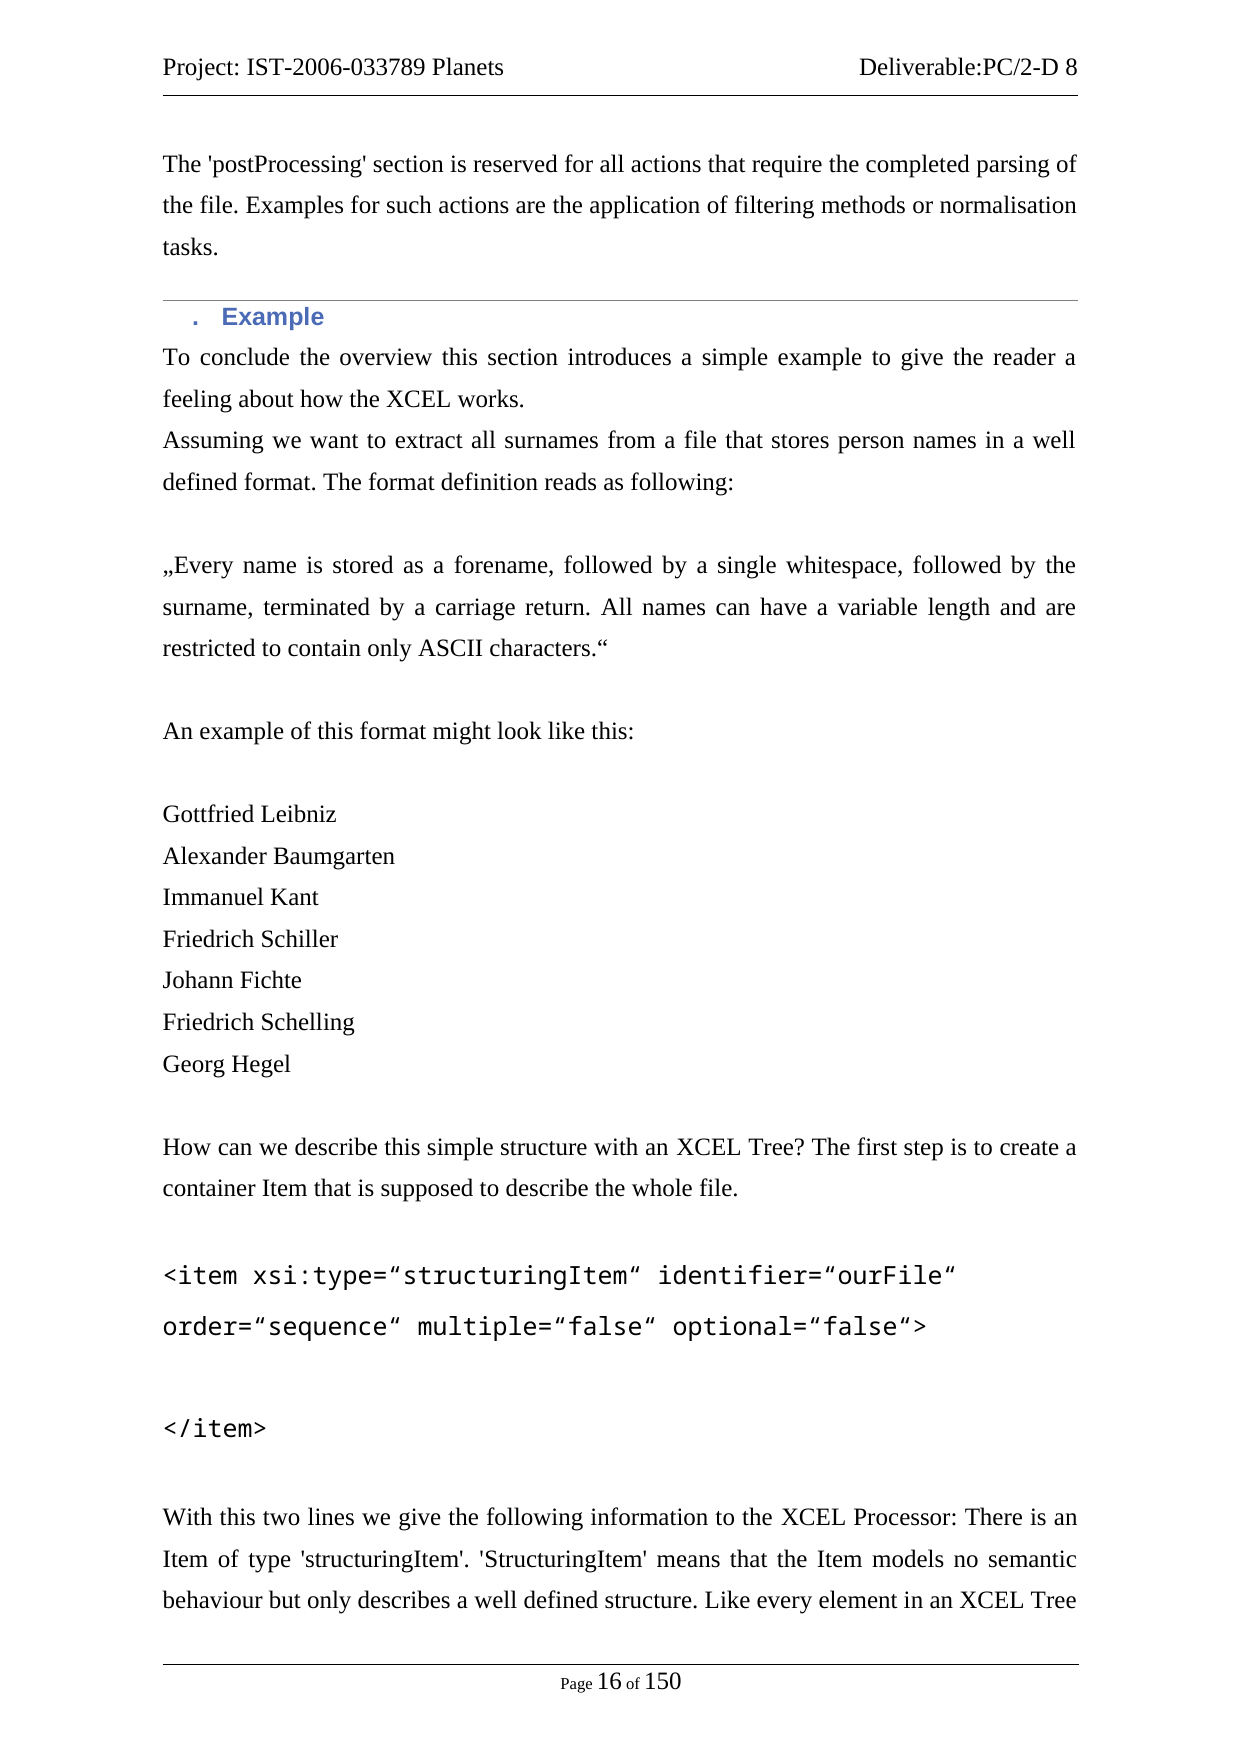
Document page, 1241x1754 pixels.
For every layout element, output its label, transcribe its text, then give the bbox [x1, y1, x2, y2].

text Friedrich Schiller [162, 925, 1078, 953]
text Gottfried Leibniz [162, 800, 1078, 828]
text The 'postProcessing' section is reserved for all actions that require the completed parsing of the file. Examples for such actions are the application of filtering methods or normalisation tasks. [162, 150, 1078, 261]
text Georg Hegel [162, 1050, 1078, 1077]
text To conclude the overview this section introduces a simple example to give the reader a feeling about how the XCEL works. [162, 343, 1078, 412]
subtitle Example [162, 301, 1078, 331]
text An example of this format might look like this: [162, 717, 1078, 745]
text With this two lines we give the following information to the XCEL Processor: There is an Item of type 'structuringItem'. 'StructuringItem' means that the Item models no semantic behaviour but only describes a well defined structure. Like every element in an XCEL Tree [162, 1503, 1078, 1614]
text </item> [162, 1411, 1078, 1445]
text How can we describe this simple structure with an XCEL Tree? The first step is to create a container Item that is supposed to describe the whole file. [162, 1133, 1078, 1202]
text <item xsi:type=“structuringItem“ identifier=“ourFile“ order=“sequence“ multiple=“false“ optional=“false“> [162, 1258, 1078, 1343]
text Immanuel Kant [162, 883, 1078, 911]
text Friedrich Schelling [162, 1008, 1078, 1036]
text „Every name is stored as a forename, followed by a single whitespace, followed by the surname, terminated by a carriage return. All names can have a variable length and are restricted to contain only ASCII characters.“ [162, 551, 1078, 662]
text Alexander Baumgarten [162, 842, 1078, 870]
text Assuming we want to extract all surnames from a file that stores person names in a well defined format. The format definition reads as following: [162, 426, 1078, 496]
text Johann Fichte [162, 967, 1078, 994]
